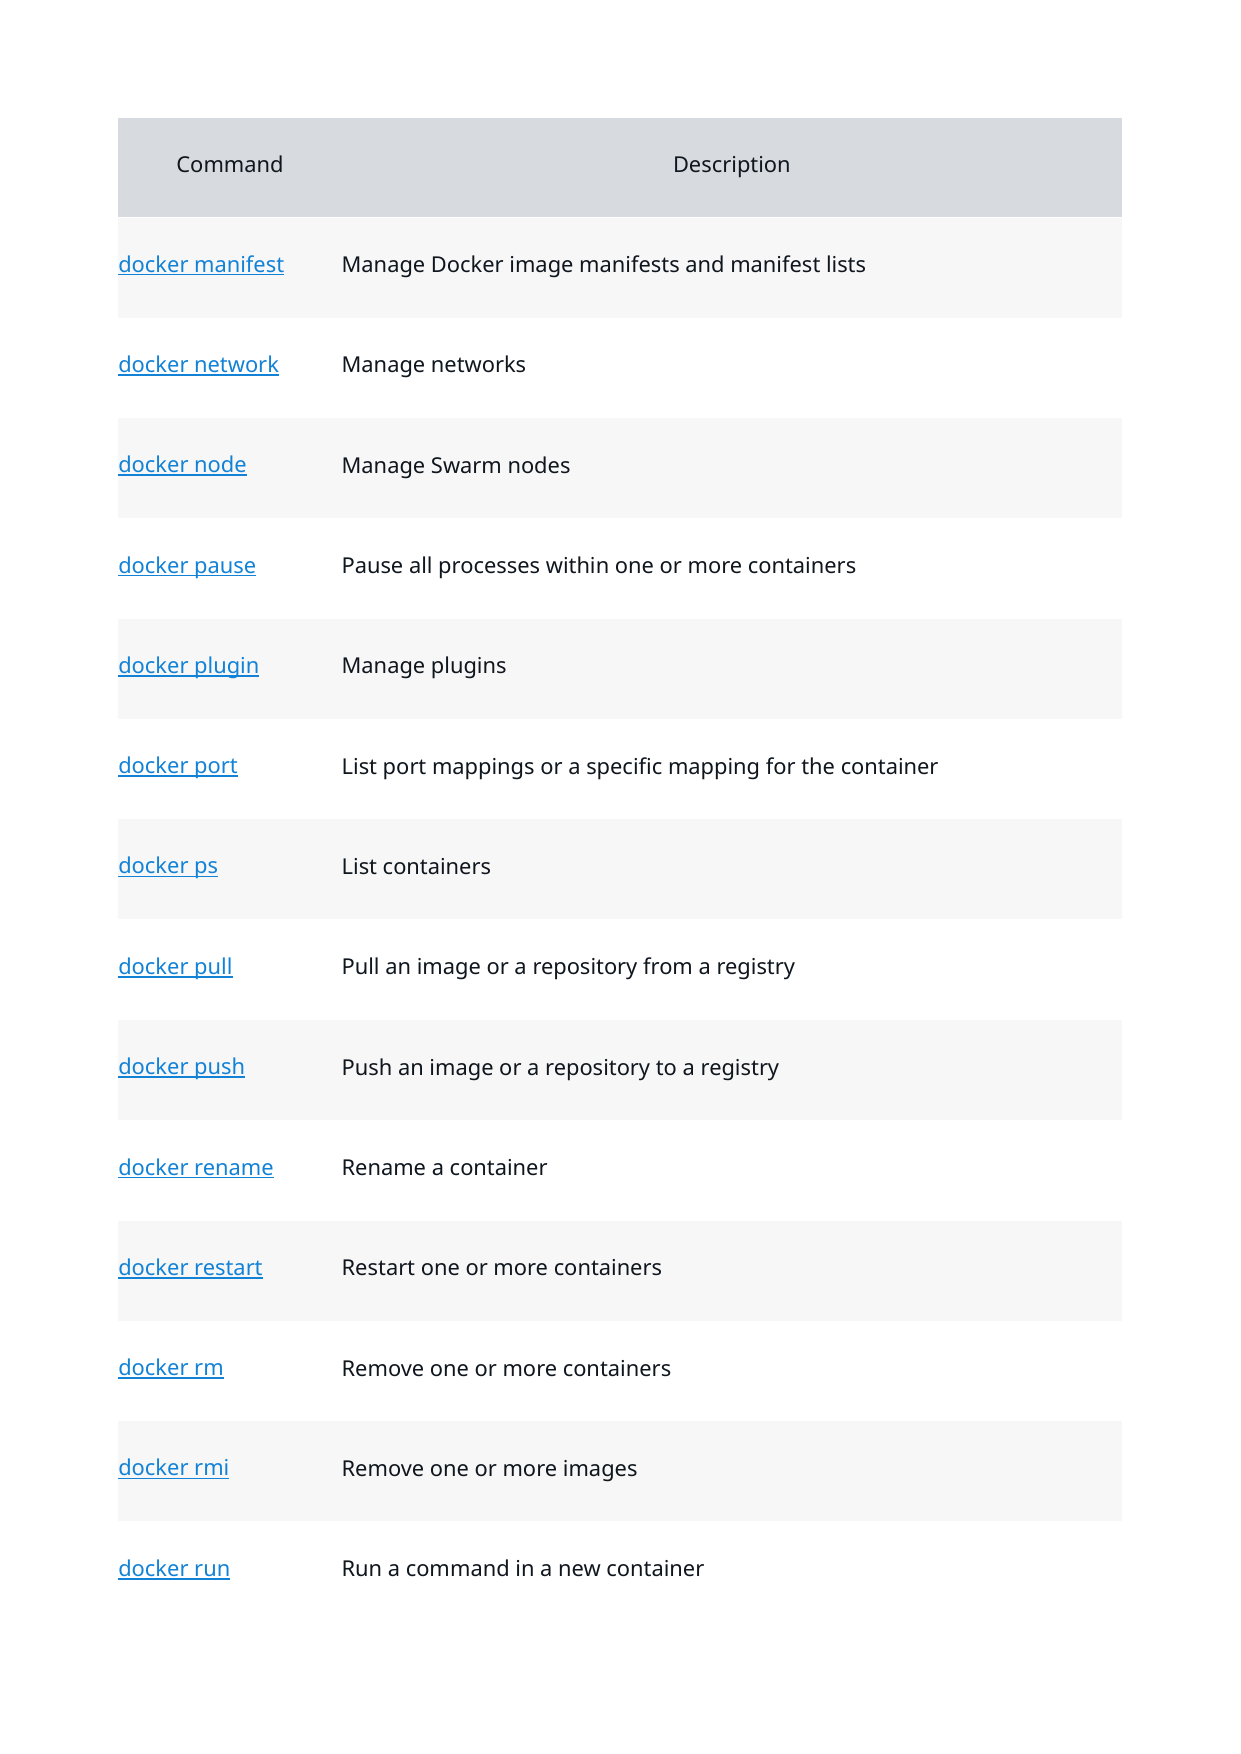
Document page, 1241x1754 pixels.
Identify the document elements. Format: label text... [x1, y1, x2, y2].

table_cell Pause all processes within one or more containers [341, 518, 1122, 619]
table_cell docker rm [118, 1321, 341, 1421]
table_cell docker pause [118, 518, 341, 619]
table_header Command [118, 118, 341, 217]
table_cell docker node [118, 418, 341, 518]
table_cell docker rename [118, 1120, 341, 1221]
table_cell Manage Swarm nodes [341, 418, 1122, 518]
table_header Description [341, 118, 1122, 217]
table_cell Push an image or a repository to a registry [341, 1020, 1122, 1120]
table_cell docker push [118, 1020, 341, 1120]
table_cell docker network [118, 318, 341, 418]
table_cell docker run [118, 1521, 341, 1622]
table_cell docker port [118, 719, 341, 819]
table_cell docker plugin [118, 619, 341, 719]
table_cell Run a command in a new container [341, 1521, 1122, 1622]
table_cell List port mappings or a specific mapping for the container [341, 719, 1122, 819]
table_cell docker manifest [118, 218, 341, 318]
table_cell docker restart [118, 1221, 341, 1321]
table_cell docker pull [118, 920, 341, 1020]
table_cell Rename a container [341, 1120, 1122, 1221]
table_cell docker rmi [118, 1421, 341, 1521]
table_cell Remove one or more images [341, 1421, 1122, 1521]
table_cell Manage plugins [341, 619, 1122, 719]
table_cell List containers [341, 819, 1122, 919]
table_cell Manage Docker image manifests and manifest lists [341, 218, 1122, 318]
table_cell Remove one or more containers [341, 1321, 1122, 1421]
table_cell Restart one or more containers [341, 1221, 1122, 1321]
table_cell Manage networks [341, 318, 1122, 418]
table_cell Pull an image or a repository from a registry [341, 920, 1122, 1020]
table_cell docker ps [118, 819, 341, 919]
